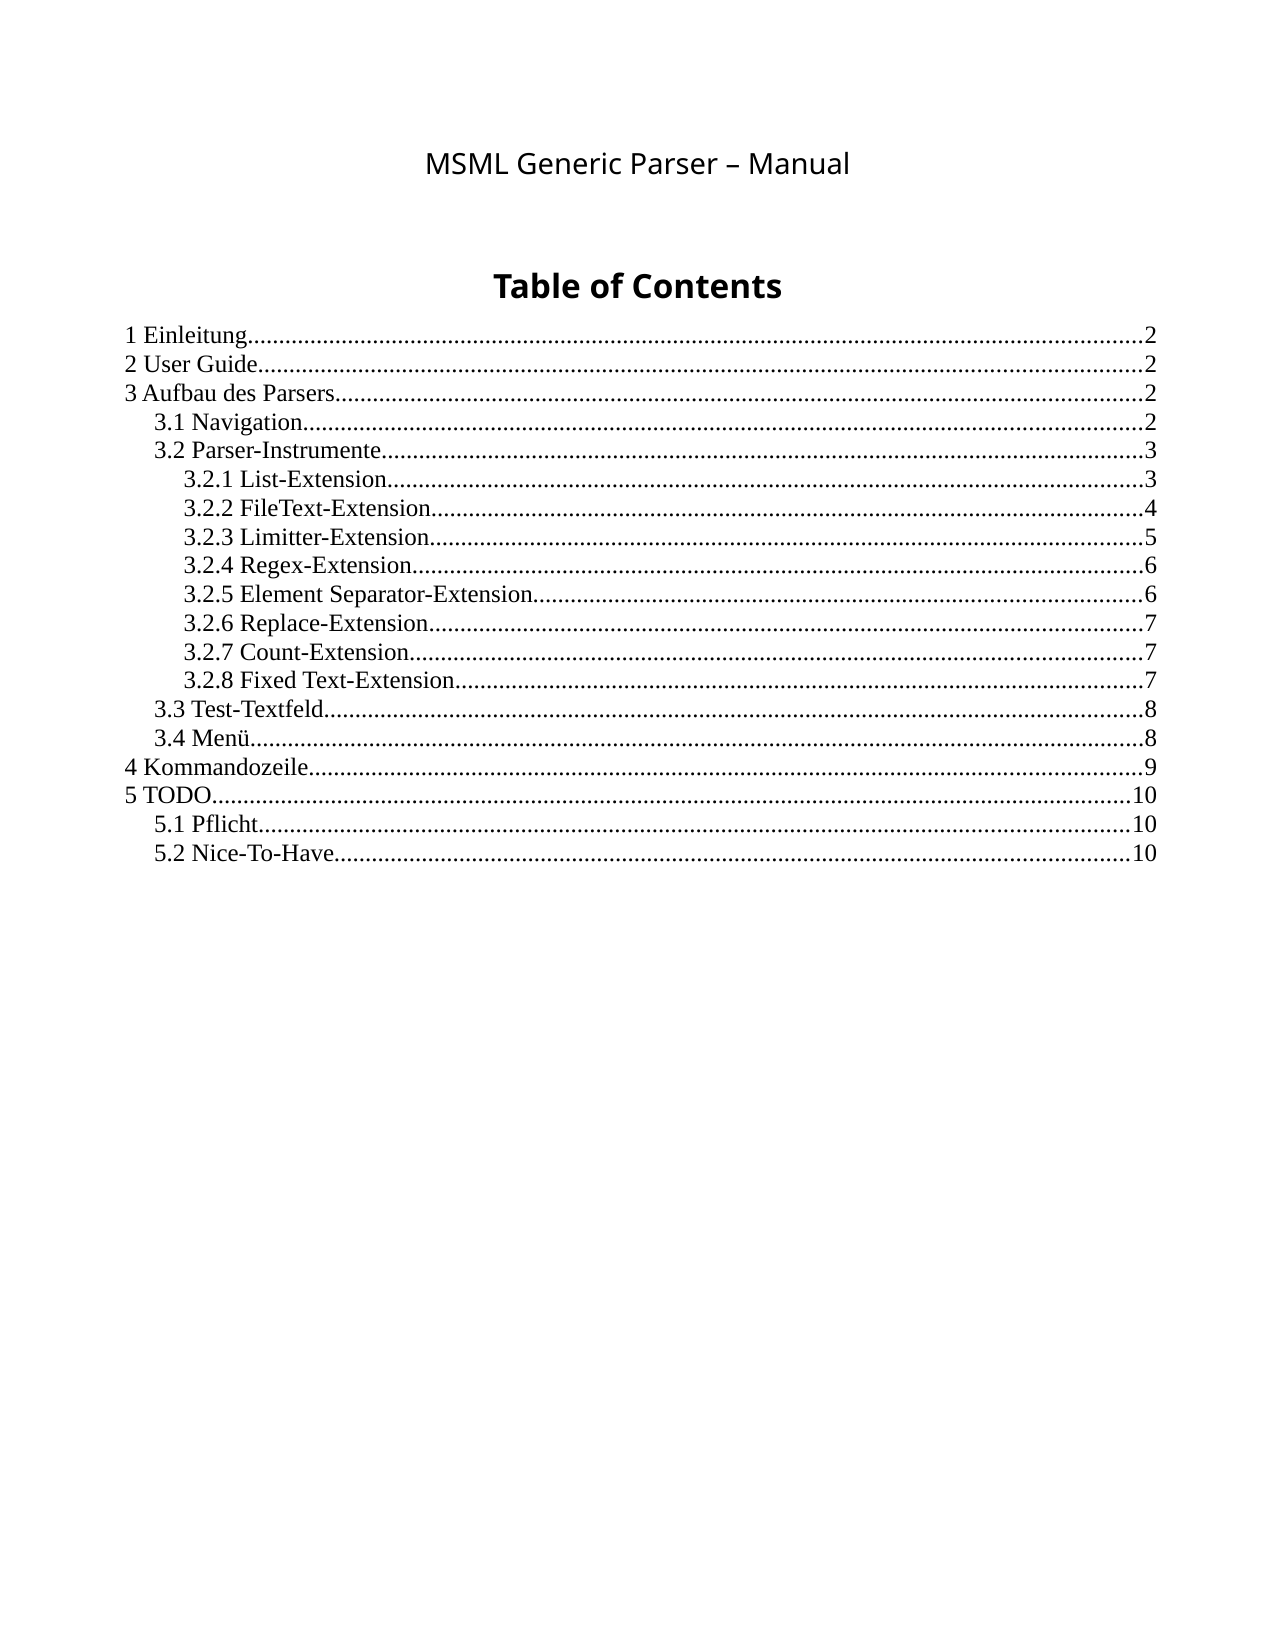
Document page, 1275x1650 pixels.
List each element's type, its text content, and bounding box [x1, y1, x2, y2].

text 3 Aufbau des Parsers 2 [118, 378, 1157, 407]
text 3.2.4 Regex-Extension 6 [177, 551, 1157, 579]
text 4 Kommandozeile 9 [118, 752, 1157, 781]
text 3.2.1 List-Extension 3 [177, 464, 1157, 493]
text 3.2.7 Count-Extension 7 [177, 637, 1157, 666]
text 3.1 Navigation 2 [148, 407, 1157, 436]
text 3.2.8 Fixed Text-Extension 7 [177, 666, 1157, 694]
text 3.2.3 Limitter-Extension 5 [177, 522, 1157, 551]
text 1 Einleitung 2 [118, 321, 1157, 349]
text 5.1 Pflicht 10 [148, 809, 1157, 838]
text 3.2 Parser-Instrumente 3 [148, 436, 1157, 464]
text 3.2.6 Replace-Extension 7 [177, 608, 1157, 637]
text 5.2 Nice-To-Have 10 [148, 838, 1157, 867]
text 3.3 Test-Textfeld 8 [148, 694, 1157, 723]
text 3.2.2 FileText-Extension 4 [177, 493, 1157, 522]
text 5 TODO 10 [118, 781, 1157, 809]
text 3.4 Menü 8 [148, 723, 1157, 752]
subtitle MSML Generic Parser – Manual [118, 143, 1157, 183]
subtitle Table of Contents [118, 263, 1157, 308]
text 3.2.5 Element Separator-Extension 6 [177, 579, 1157, 608]
text 2 User Guide 2 [118, 349, 1157, 378]
